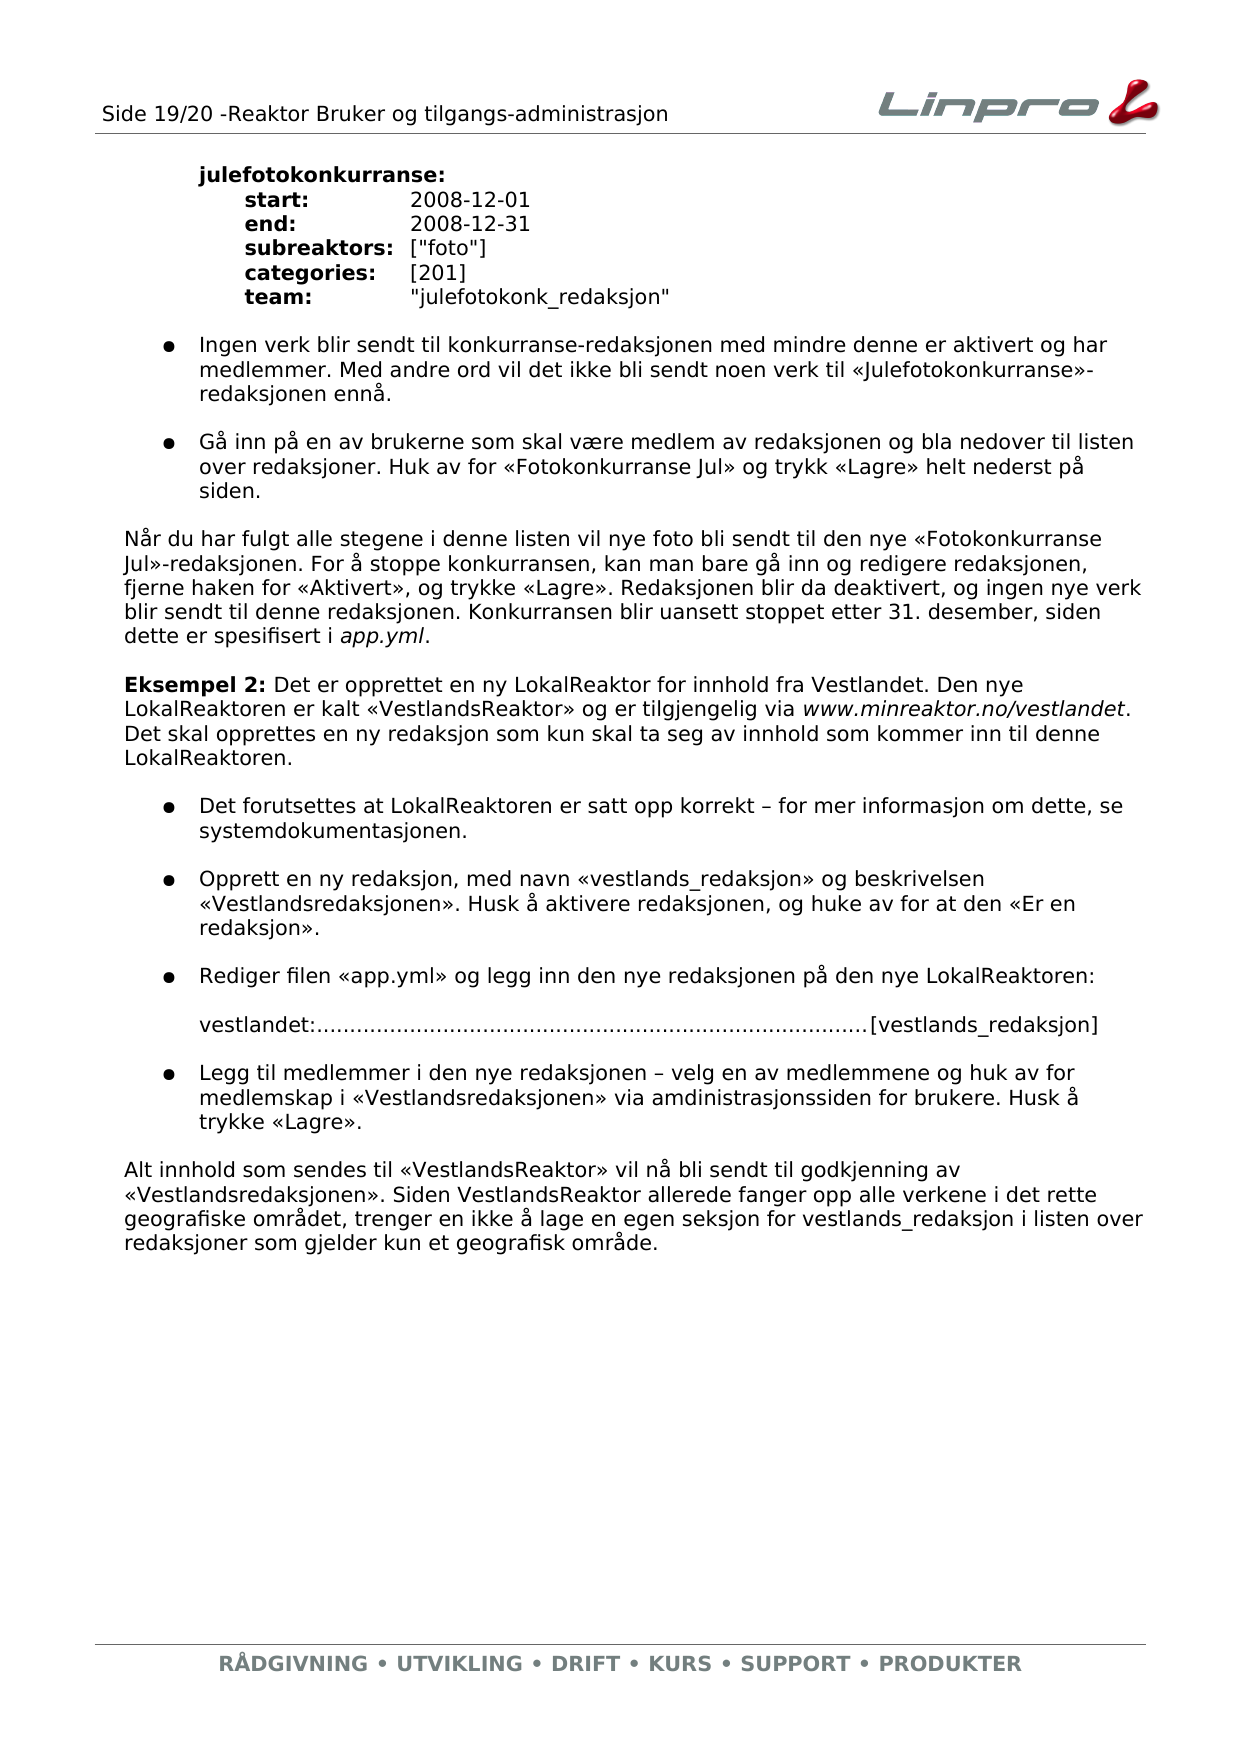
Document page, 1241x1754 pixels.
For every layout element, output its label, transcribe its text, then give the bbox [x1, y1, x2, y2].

text start: 2008-12-01 [124, 188, 1146, 212]
list Rediger filen «app.yml» og legg inn den nye redaksjonen på den nye LokalReaktoren: vestlandet: [vestlands_redaksjon] [161, 964, 1146, 1061]
list Opprett en ny redaksjon, med navn «vestlands_redaksjon» og beskrivelsen «Vestlandsredaksjonen». Husk å aktivere redaksjonen, og huke av for at den «Er en redaksjon». [161, 867, 1146, 964]
list Gå inn på en av brukerne som skal være medlem av redaksjonen og bla nedover til listen over redaksjoner. Huk av for «Fotokonkurranse Jul» og trykk «Lagre» helt nederst på siden. [161, 430, 1146, 503]
list Det forutsettes at LokalReaktoren er satt opp korrekt – for mer informasjon om dette, se systemdokumentasjonen. [161, 794, 1146, 867]
list julefotokonkurranse: [161, 163, 1146, 188]
picture [878, 78, 1162, 128]
text subreaktors: ["foto"] [124, 236, 1146, 261]
text end: 2008-12-31 [124, 212, 1146, 236]
list Ingen verk blir sendt til konkurranse-redaksjonen med mindre denne er aktivert og har medlemmer. Med andre ord vil det ikke bli sendt noen verk til «Julefotokonkurranse»-redaksjonen ennå. [161, 333, 1146, 430]
text Eksempel 2: Det er opprettet en ny LokalReaktor for innhold fra Vestlandet. Den nye LokalReaktoren er kalt «VestlandsReaktor» og er tilgjengelig via www.minreaktor.no/vestlandet. Det skal opprettes en ny redaksjon som kun skal ta seg av innhold som kommer inn til denne LokalReaktoren. [124, 673, 1146, 770]
text Alt innhold som sendes til «VestlandsReaktor» vil nå bli sendt til godkjenning av «Vestlandsredaksjonen». Siden VestlandsReaktor allerede fanger opp alle verkene i det rette geografiske området, trenger en ikke å lage en egen seksjon for vestlands_redaksjon i listen over redaksjoner som gjelder kun et geografisk område. [124, 1158, 1146, 1256]
text team: "julefotokonk_redaksjon" [124, 285, 1146, 309]
text Når du har fulgt alle stegene i denne listen vil nye foto bli sendt til den nye «Fotokonkurranse Jul»-redaksjonen. For å stoppe konkurransen, kan man bare gå inn og redigere redaksjonen, fjerne haken for «Aktivert», og trykke «Lagre». Redaksjonen blir da deaktivert, og ingen nye verk blir sendt til denne redaksjonen. Konkurransen blir uansett stoppet etter 31. desember, siden dette er spesifisert i app.yml. [124, 527, 1146, 649]
text categories: [201] [124, 261, 1146, 285]
list Legg til medlemmer i den nye redaksjonen – velg en av medlemmene og huk av for medlemskap i «Vestlandsredaksjonen» via amdinistrasjonssiden for brukere. Husk å trykke «Lagre». [161, 1061, 1146, 1158]
